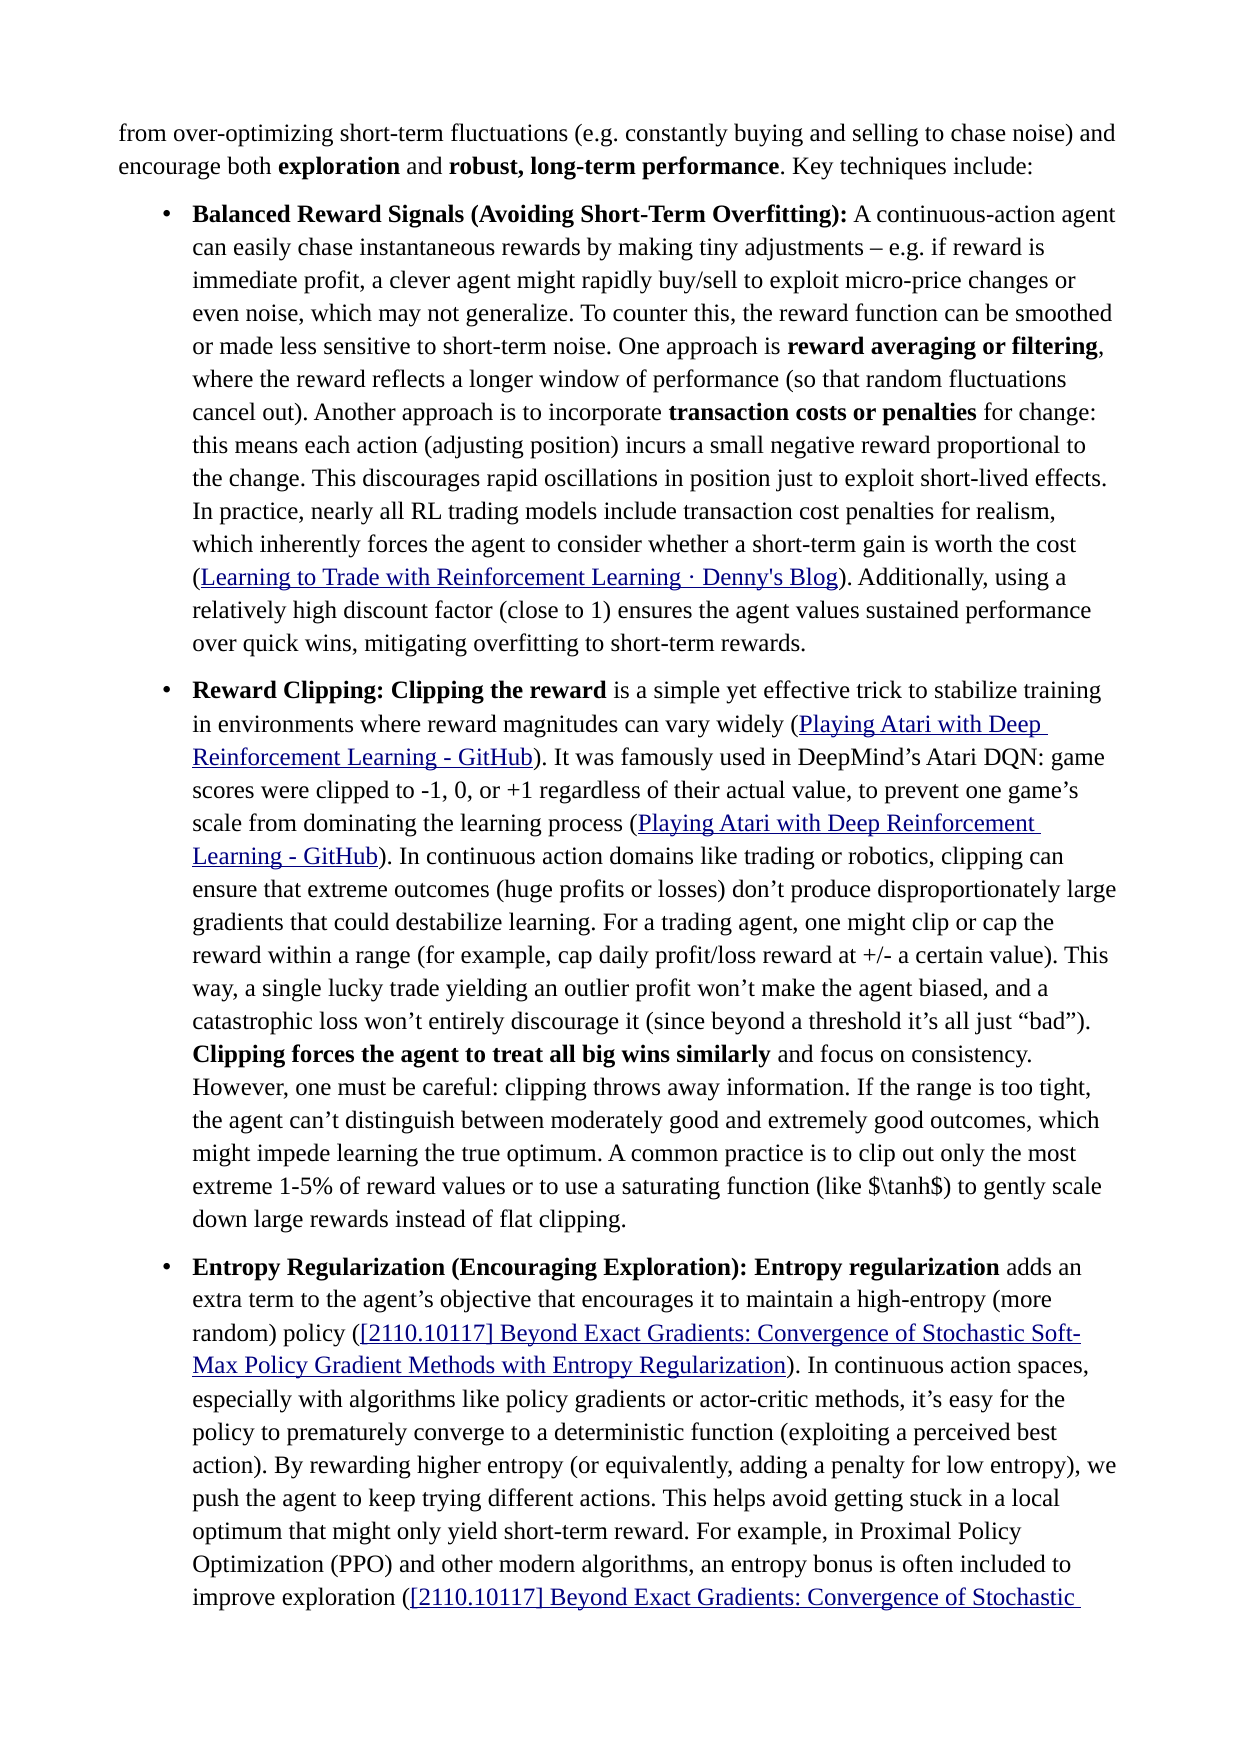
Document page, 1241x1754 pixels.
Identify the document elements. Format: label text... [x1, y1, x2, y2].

list Balanced Reward Signals (Avoiding Short-Term Overfitting): A continuous-action agent can easily chase instantaneous rewards by making tiny adjustments – e.g. if reward is immediate profit, a clever agent might rapidly buy/sell to exploit micro-price changes or even noise, which may not generalize. To counter this, the reward function can be smoothed or made less sensitive to short-term noise. One approach is reward averaging or filtering, where the reward reflects a longer window of performance (so that random fluctuations cancel out). Another approach is to incorporate transaction costs or penalties for change: this means each action (adjusting position) incurs a small negative reward proportional to the change. This discourages rapid oscillations in position just to exploit short-lived effects. In practice, nearly all RL trading models include transaction cost penalties for realism, which inherently forces the agent to consider whether a short-term gain is worth the cost (Learning to Trade with Reinforcement Learning · Denny's Blog). Additionally, using a relatively high discount factor (close to 1) ensures the agent values sustained performance over quick wins, mitigating overfitting to short-term rewards. [162, 199, 1122, 657]
list Entropy Regularization (Encouraging Exploration): Entropy regularization adds an extra term to the agent’s objective that encourages it to maintain a high-entropy (more random) policy ([2110.10117] Beyond Exact Gradients: Convergence of Stochastic Soft-Max Policy Gradient Methods with Entropy Regularization). In continuous action spaces, especially with algorithms like policy gradients or actor-critic methods, it’s easy for the policy to prematurely converge to a deterministic function (exploiting a perceived best action). By rewarding higher entropy (or equivalently, adding a penalty for low entropy), we push the agent to keep trying different actions. This helps avoid getting stuck in a local optimum that might only yield short-term reward. For example, in Proximal Policy Optimization (PPO) and other modern algorithms, an entropy bonus is often included to improve exploration ([2110.10117] Beyond Exact Gradients: Convergence of Stochastic [162, 1252, 1122, 1611]
text from over-optimizing short-term fluctuations (e.g. constantly buying and selling to chase noise) and encourage both exploration and robust, long-term performance. Key techniques include: [118, 118, 1122, 180]
list Reward Clipping: Clipping the reward is a simple yet effective trick to stabilize training in environments where reward magnitudes can vary widely (Playing Atari with Deep Reinforcement Learning - GitHub). It was famously used in DeepMind’s Atari DQN: game scores were clipped to -1, 0, or +1 regardless of their actual value, to prevent one game’s scale from dominating the learning process (Playing Atari with Deep Reinforcement Learning - GitHub). In continuous action domains like trading or robotics, clipping can ensure that extreme outcomes (huge profits or losses) don’t produce disproportionately large gradients that could destabilize learning. For a trading agent, one might clip or cap the reward within a range (for example, cap daily profit/loss reward at +/- a certain value). This way, a single lucky trade yielding an outlier profit won’t make the agent biased, and a catastrophic loss won’t entirely discourage it (since beyond a threshold it’s all just “bad”). Clipping forces the agent to treat all big wins similarly and focus on consistency. However, one must be careful: clipping throws away information. If the range is too tight, the agent can’t distinguish between moderately good and extremely good outcomes, which might impede learning the true optimum. A common practice is to clip out only the most extreme 1-5% of reward values or to use a saturating function (like $\tanh$) to gently scale down large rewards instead of flat clipping. [162, 676, 1122, 1233]
